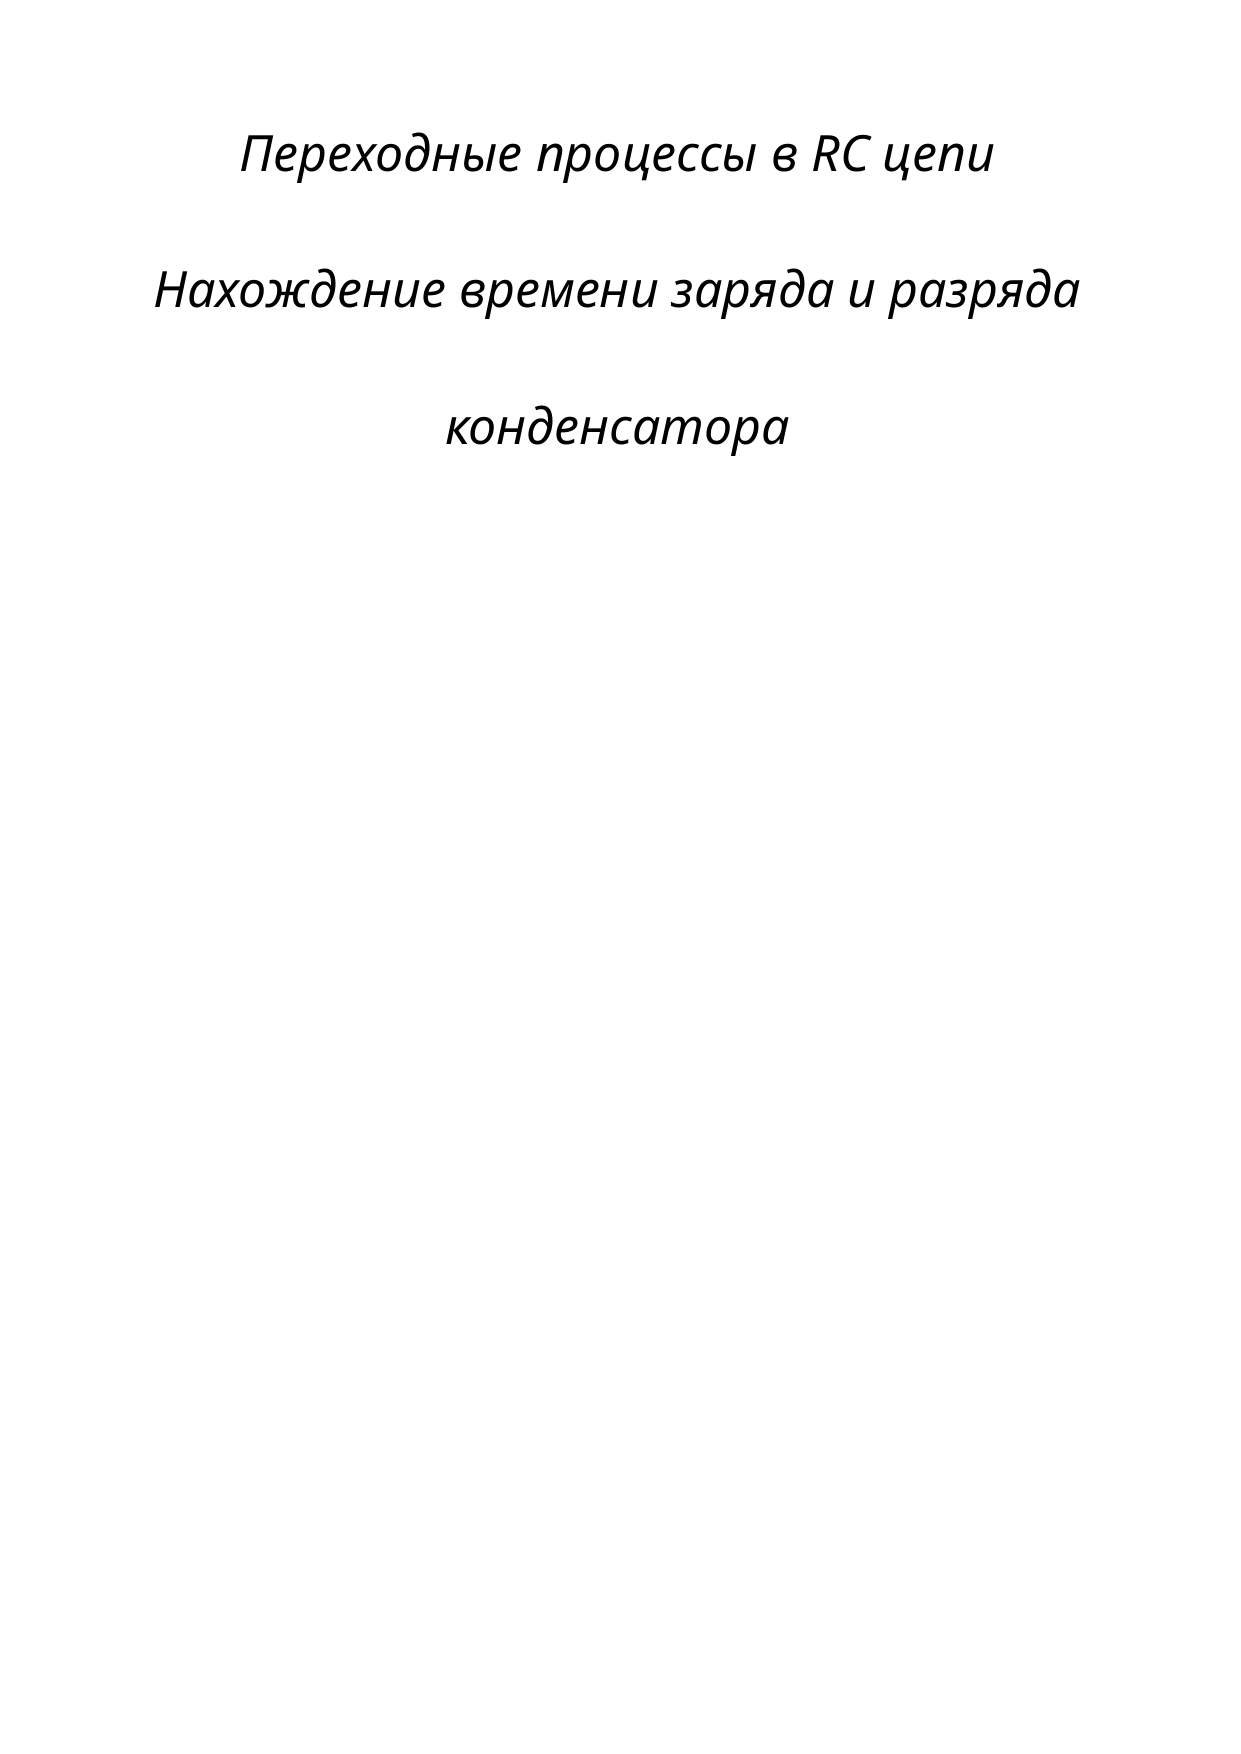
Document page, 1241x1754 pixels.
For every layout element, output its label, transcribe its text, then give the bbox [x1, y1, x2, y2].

text Нахождение времени заряда и разряда конденсатора [118, 254, 1122, 459]
text Переходные процессы в RC цепи [118, 118, 1122, 186]
